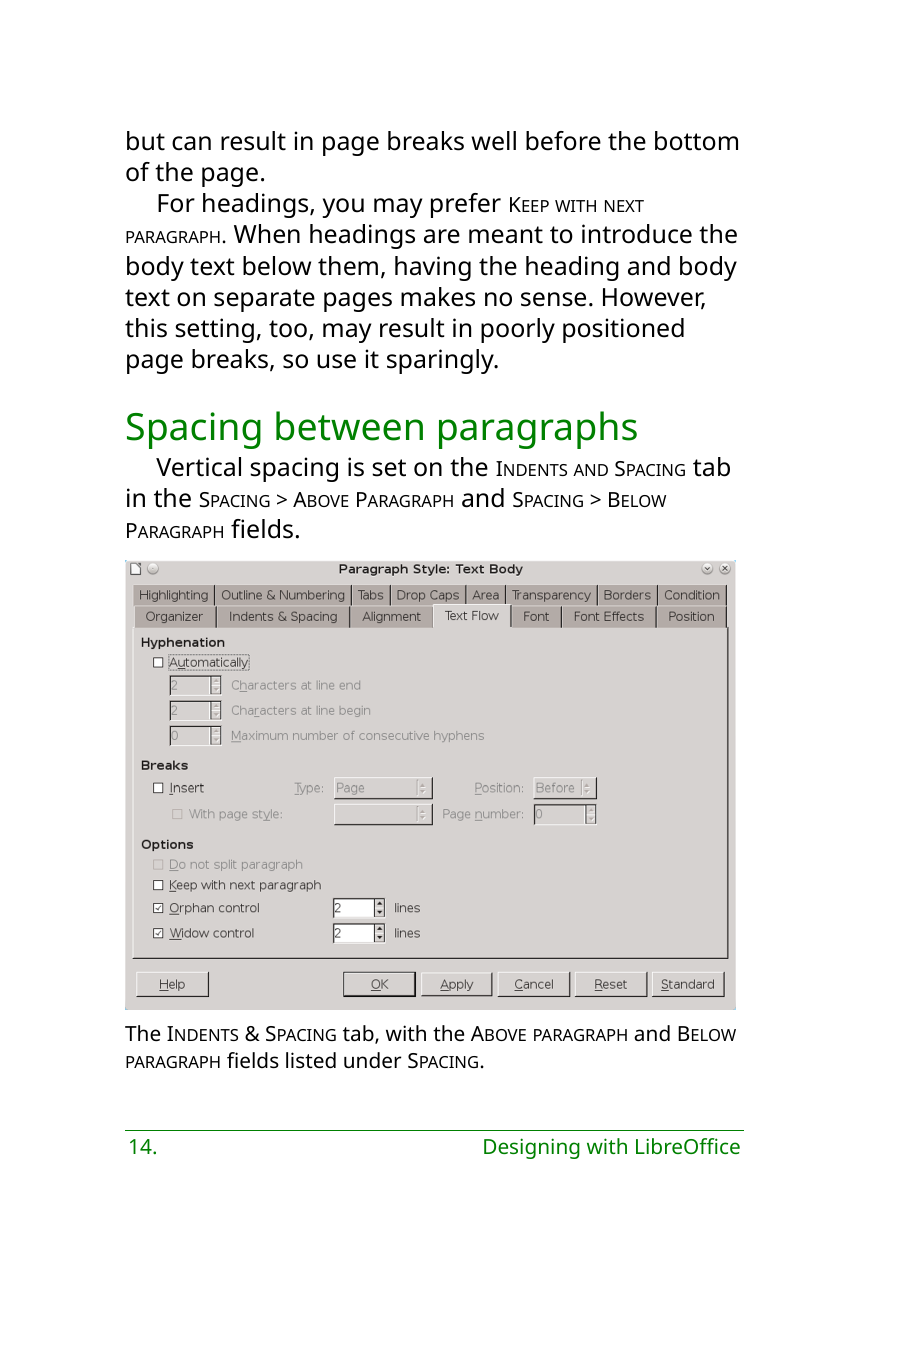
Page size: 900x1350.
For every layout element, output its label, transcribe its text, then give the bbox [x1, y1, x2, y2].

table_cell The Indents & Spacing tab, with the Above paragraph and Below paragraph fields listed under Spacing. [125, 1011, 744, 1073]
text For headings, you may prefer Keep with next paragraph. When headings are meant to introduce the body text below them, having the heading and body text on separate pages makes no sense. However, this setting, too, may result in poorly positioned page breaks, so use it sparingly. [125, 187, 744, 375]
text Vertical spacing is set on the Indents and Spacing tab in the Spacing > Above Paragraph and Spacing > Below Paragraph fields. [125, 451, 744, 545]
table_header [125, 560, 744, 1011]
text but can result in page breaks well before the bottom of the page. [125, 125, 744, 187]
picture [125, 560, 736, 1010]
subtitle Spacing between paragraphs [125, 400, 744, 451]
